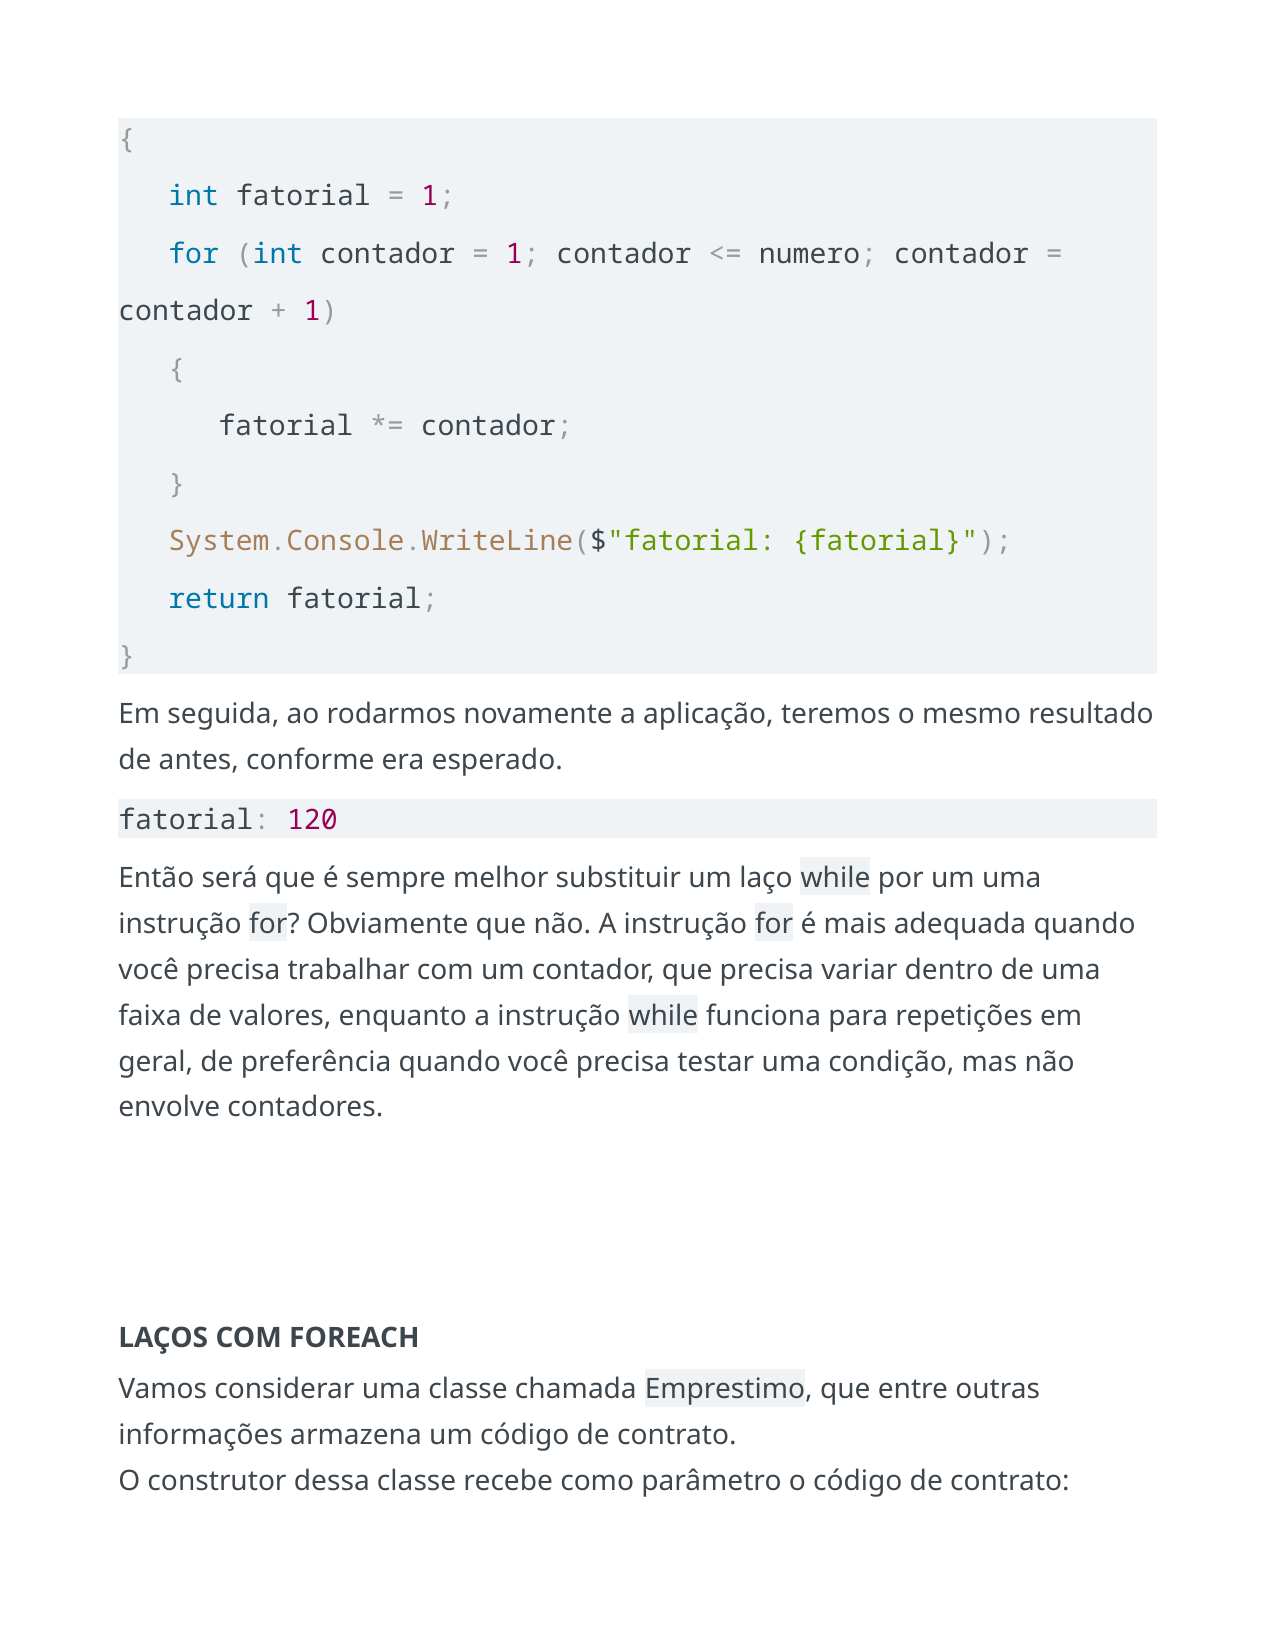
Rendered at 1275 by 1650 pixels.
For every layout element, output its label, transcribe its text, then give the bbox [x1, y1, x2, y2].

text { [118, 118, 1157, 156]
text fatorial *= contador; [118, 406, 1157, 444]
text return fatorial; [118, 578, 1157, 616]
text for (int contador = 1; contador <= numero; contador = contador + 1) [118, 233, 1157, 329]
text { [118, 348, 1157, 386]
text int fatorial = 1; [118, 176, 1157, 214]
text O construtor dessa classe recebe como parâmetro o código de contrato: [118, 1460, 1157, 1499]
text Então será que é sempre melhor substituir um laço while por um uma instrução for? Obviamente que não. A instrução for é mais adequada quando você precisa trabalhar com um contador, que precisa variar dentro de uma faixa de valores, enquanto a instrução while funciona para repetições em geral, de preferência quando você precisa testar uma condição, mas não envolve contadores. [118, 857, 1157, 1125]
text Vamos considerar uma classe chamada Emprestimo, que entre outras informações armazena um código de contrato. [118, 1368, 1157, 1453]
text Em seguida, ao rodarmos novamente a aplicação, teremos o mesmo resultado de antes, conforme era esperado. [118, 693, 1157, 777]
text } [118, 463, 1157, 501]
subtitle LAÇOS COM FOREACH [118, 1318, 1157, 1356]
text fatorial: 120 [118, 799, 1157, 838]
text } [118, 636, 1157, 674]
text System.Console.WriteLine($"fatorial: {fatorial}"); [118, 521, 1157, 559]
